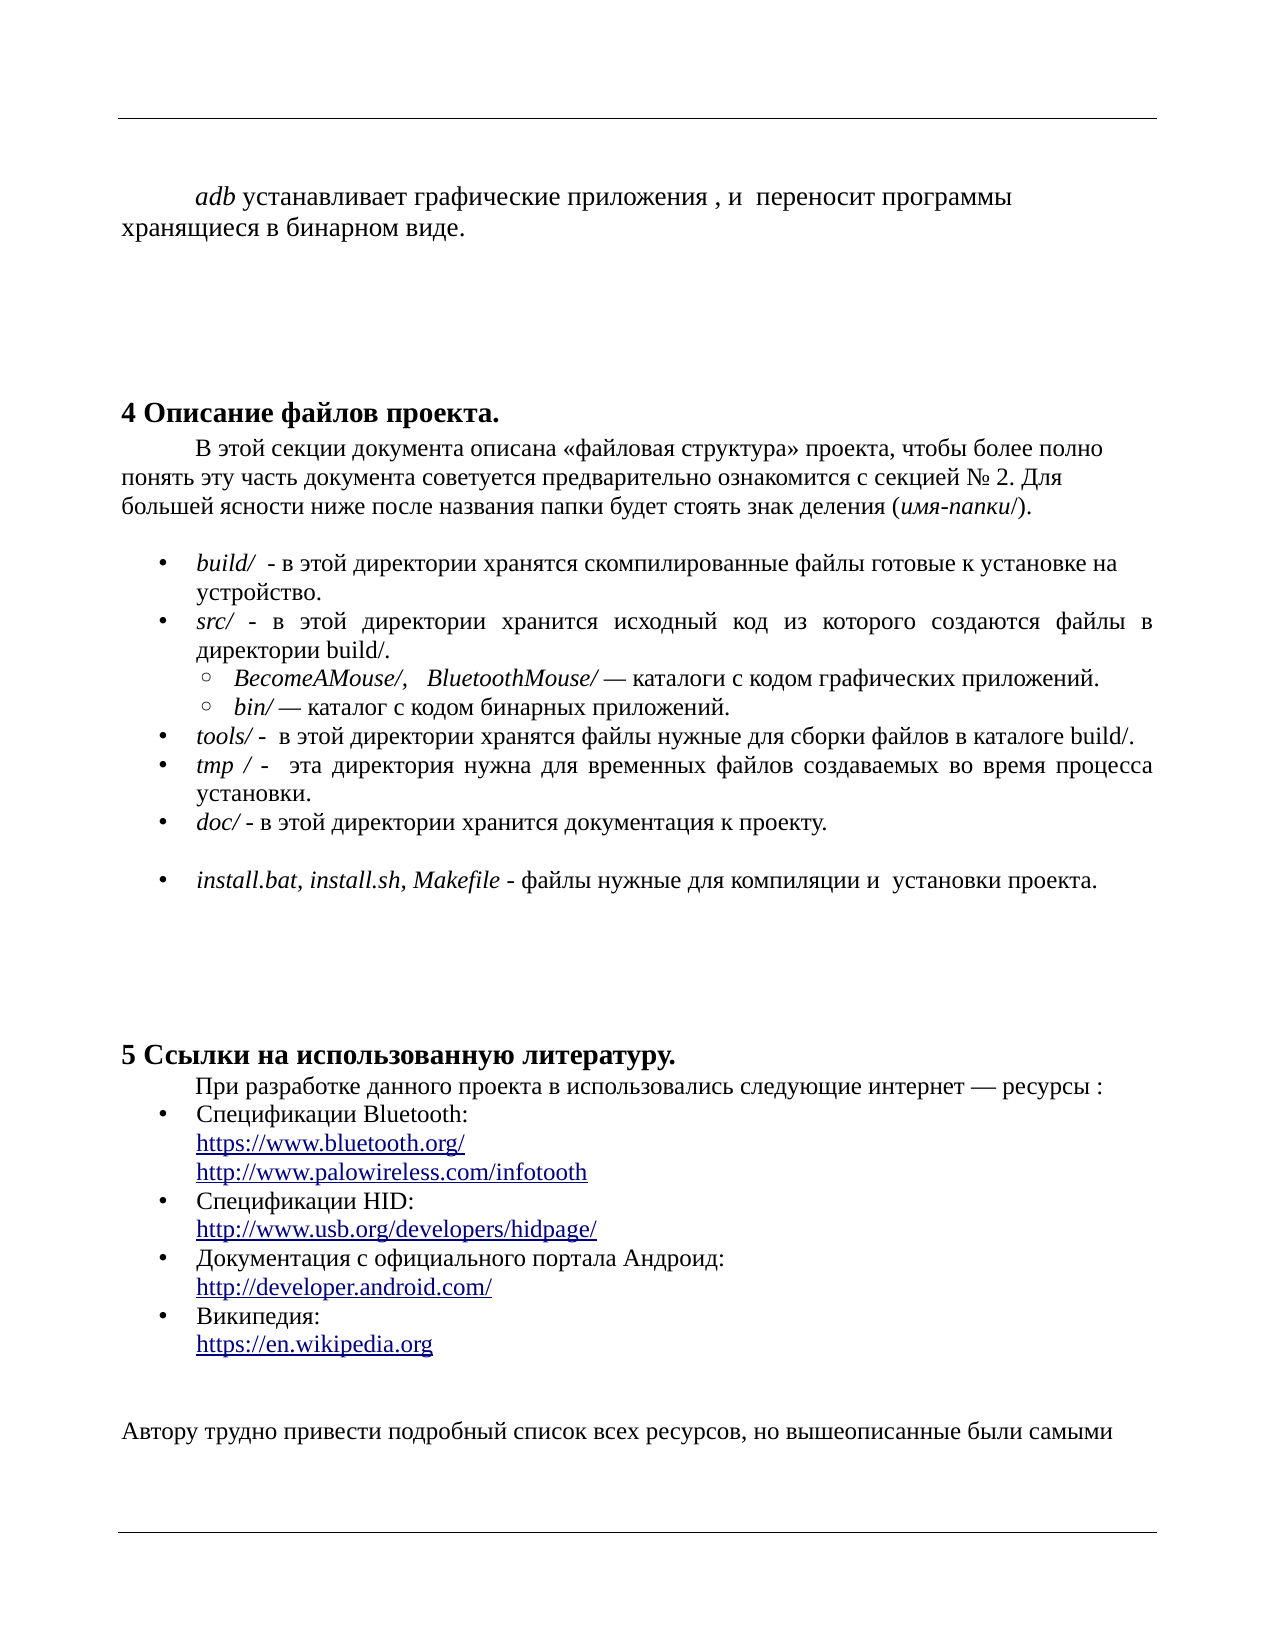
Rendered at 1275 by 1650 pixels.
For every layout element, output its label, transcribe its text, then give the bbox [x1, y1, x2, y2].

list https://www.bluetooth.org/ [159, 1128, 1154, 1157]
list http://www.usb.org/developers/hidpage/ [159, 1214, 1154, 1243]
list Спецификации Bluetooth: [159, 1099, 1154, 1128]
text 4 Описание файлов проекта. [121, 395, 1154, 429]
list install.bat, install.sh, Makefile - файлы нужные для компиляции и установки проекта. [159, 865, 1154, 893]
list BecomeAMouse/, BluetoothMouse/ — каталоги с кодом графических приложений. [196, 663, 1154, 692]
list http://www.palowireless.com/infotooth [159, 1157, 1154, 1186]
text 5 Ссылки на использованную литературу. [121, 1037, 1154, 1071]
list http://developer.android.com/ [159, 1272, 1154, 1301]
text Автору трудно привести подробный список всех ресурсов, но вышеописанные были самыми [121, 1416, 1154, 1444]
list Спецификации HID: [159, 1186, 1154, 1214]
list Википедия: [159, 1301, 1154, 1329]
list bin/ — каталог с кодом бинарных приложений. [196, 692, 1154, 721]
list build/ - в этой директории хранятся скомпилированные файлы готовые к установке на устройство. [159, 548, 1154, 606]
text adb устанавливает графические приложения , и переносит программы хранящиеся в бинарном виде. [121, 180, 1154, 242]
list tools/ - в этой директории хранятся файлы нужные для сборки файлов в каталоге build/. [159, 721, 1154, 750]
list tmp / - эта директория нужна для временных файлов создаваемых во время процесса установки. [159, 750, 1154, 807]
list src/ - в этой директории хранится исходный код из которого создаются файлы в директории build/. [159, 606, 1154, 663]
text При разработке данного проекта в использовались следующие интернет — ресурсы : [121, 1071, 1154, 1099]
list Документация с официального портала Андроид: [159, 1243, 1154, 1272]
list doc/ - в этой директории хранится документация к проекту. [159, 807, 1154, 836]
list https://en.wikipedia.org [159, 1329, 1154, 1358]
text В этой секции документа описана «файловая структура» проекта, чтобы более полно понять эту часть документа советуется предварительно ознакомится с секцией № 2. Для большей ясности ниже после названия папки будет стоять знак деления (имя-папки/). [121, 429, 1154, 520]
